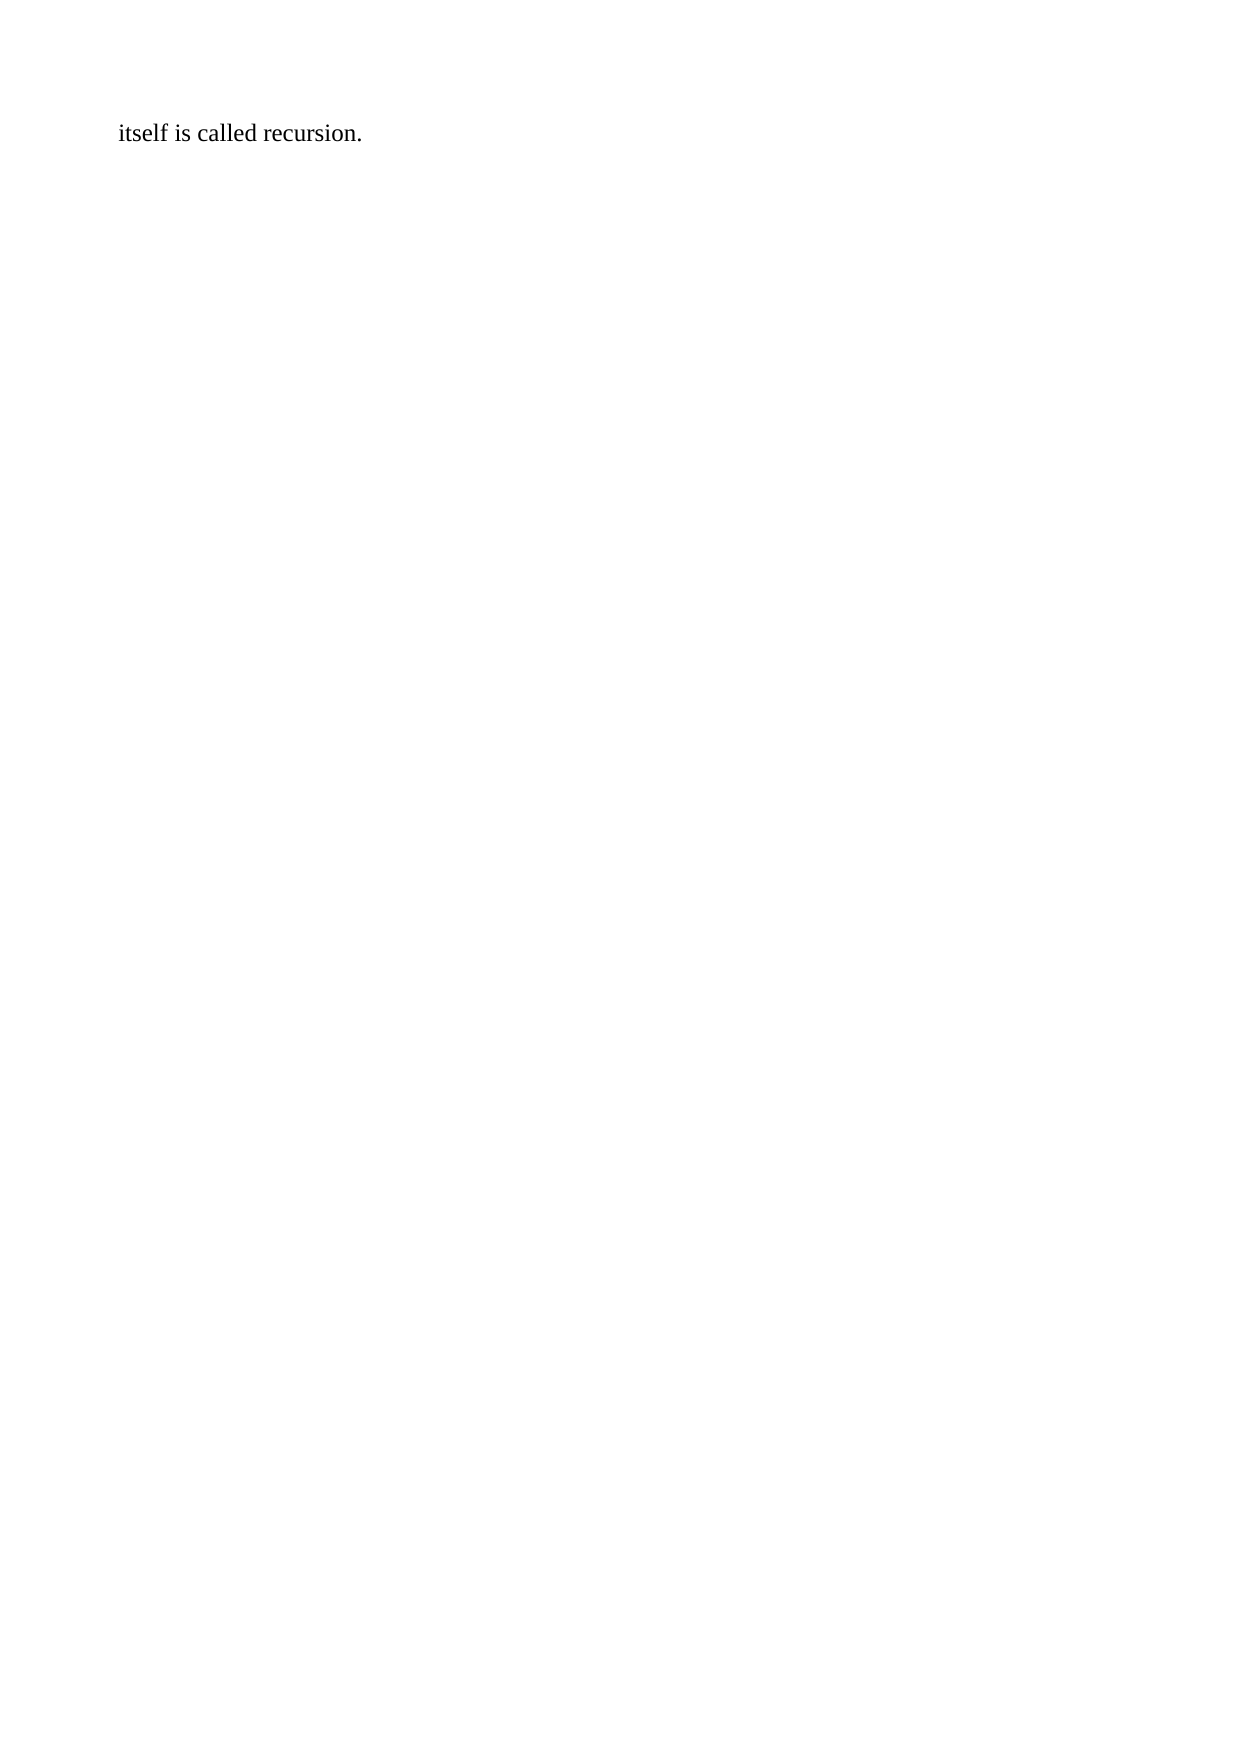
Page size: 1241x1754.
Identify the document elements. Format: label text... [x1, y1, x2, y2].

text itself is called recursion. [118, 118, 1122, 147]
